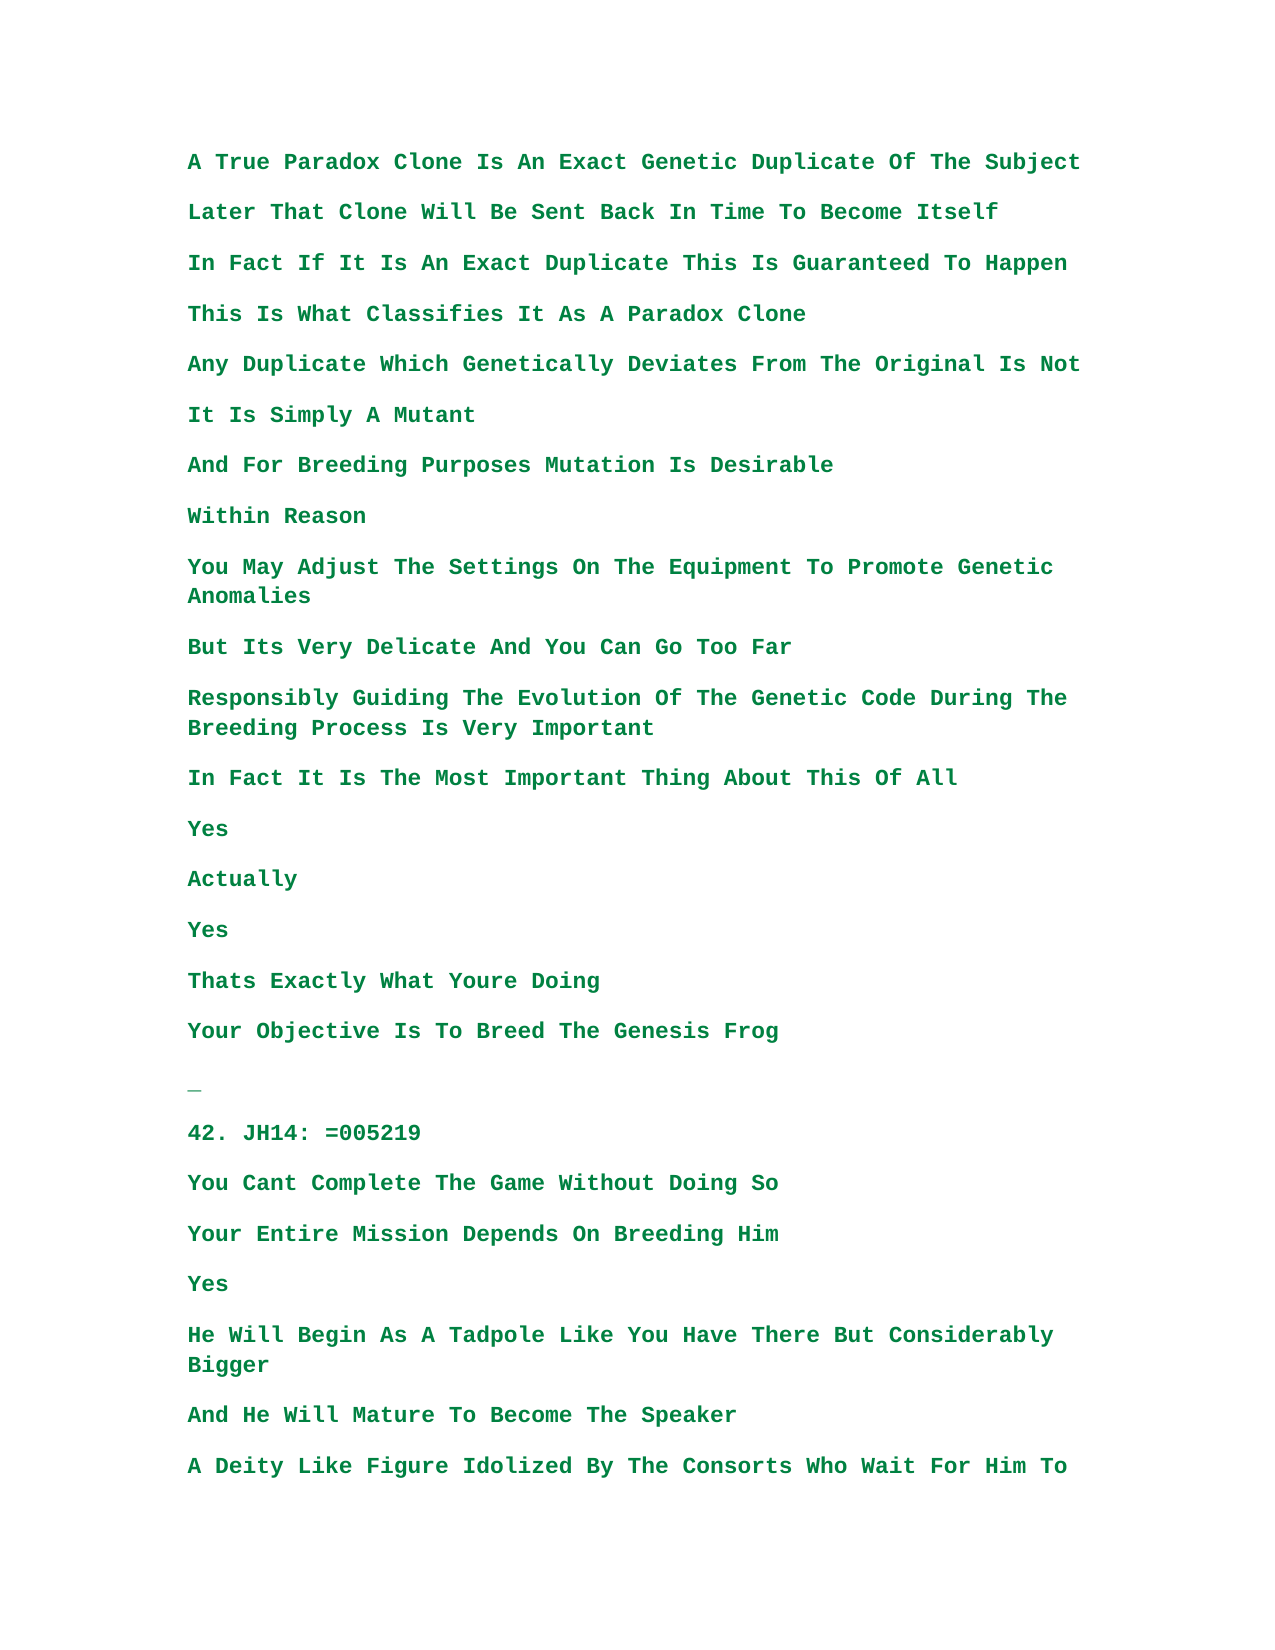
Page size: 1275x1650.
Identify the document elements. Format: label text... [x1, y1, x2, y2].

text Your Objective Is To Breed The Genesis Frog [187, 1019, 1087, 1046]
text Yes [187, 918, 1087, 944]
text 42. JH14: =005219 [187, 1121, 1087, 1147]
text It Is Simply A Mutant [187, 403, 1087, 429]
text And He Will Mature To Become The Speaker [187, 1404, 1087, 1430]
text But Its Very Delicate And You Can Go Too Far [187, 635, 1087, 661]
text Yes [187, 817, 1087, 843]
text In Fact If It Is An Exact Duplicate This Is Guaranteed To Happen [187, 251, 1087, 277]
text In Fact It Is The Most Important Thing About This Of All [187, 766, 1087, 792]
text A True Paradox Clone Is An Exact Genetic Duplicate Of The Subject [187, 150, 1087, 176]
text Within Reason [187, 504, 1087, 530]
text Responsibly Guiding The Evolution Of The Genetic Code During The Breeding Process Is Very Important [187, 686, 1087, 742]
text Any Duplicate Which Genetically Deviates From The Original Is Not [187, 352, 1087, 378]
text Later That Clone Will Be Sent Back In Time To Become Itself [187, 201, 1087, 227]
text Yes [187, 1273, 1087, 1299]
text Thats Exactly What Youre Doing [187, 969, 1087, 995]
text You Cant Complete The Game Without Doing So [187, 1171, 1087, 1197]
text Your Entire Mission Depends On Breeding Him [187, 1222, 1087, 1248]
text You May Adjust The Settings On The Equipment To Promote Genetic Anomalies [187, 555, 1087, 611]
text _ [187, 1070, 1087, 1096]
text Actually [187, 868, 1087, 894]
text And For Breeding Purposes Mutation Is Desirable [187, 454, 1087, 480]
text This Is What Classifies It As A Paradox Clone [187, 302, 1087, 328]
text He Will Begin As A Tadpole Like You Have There But Considerably Bigger [187, 1323, 1087, 1379]
text A Deity Like Figure Idolized By The Consorts Who Wait For Him To [187, 1454, 1087, 1480]
